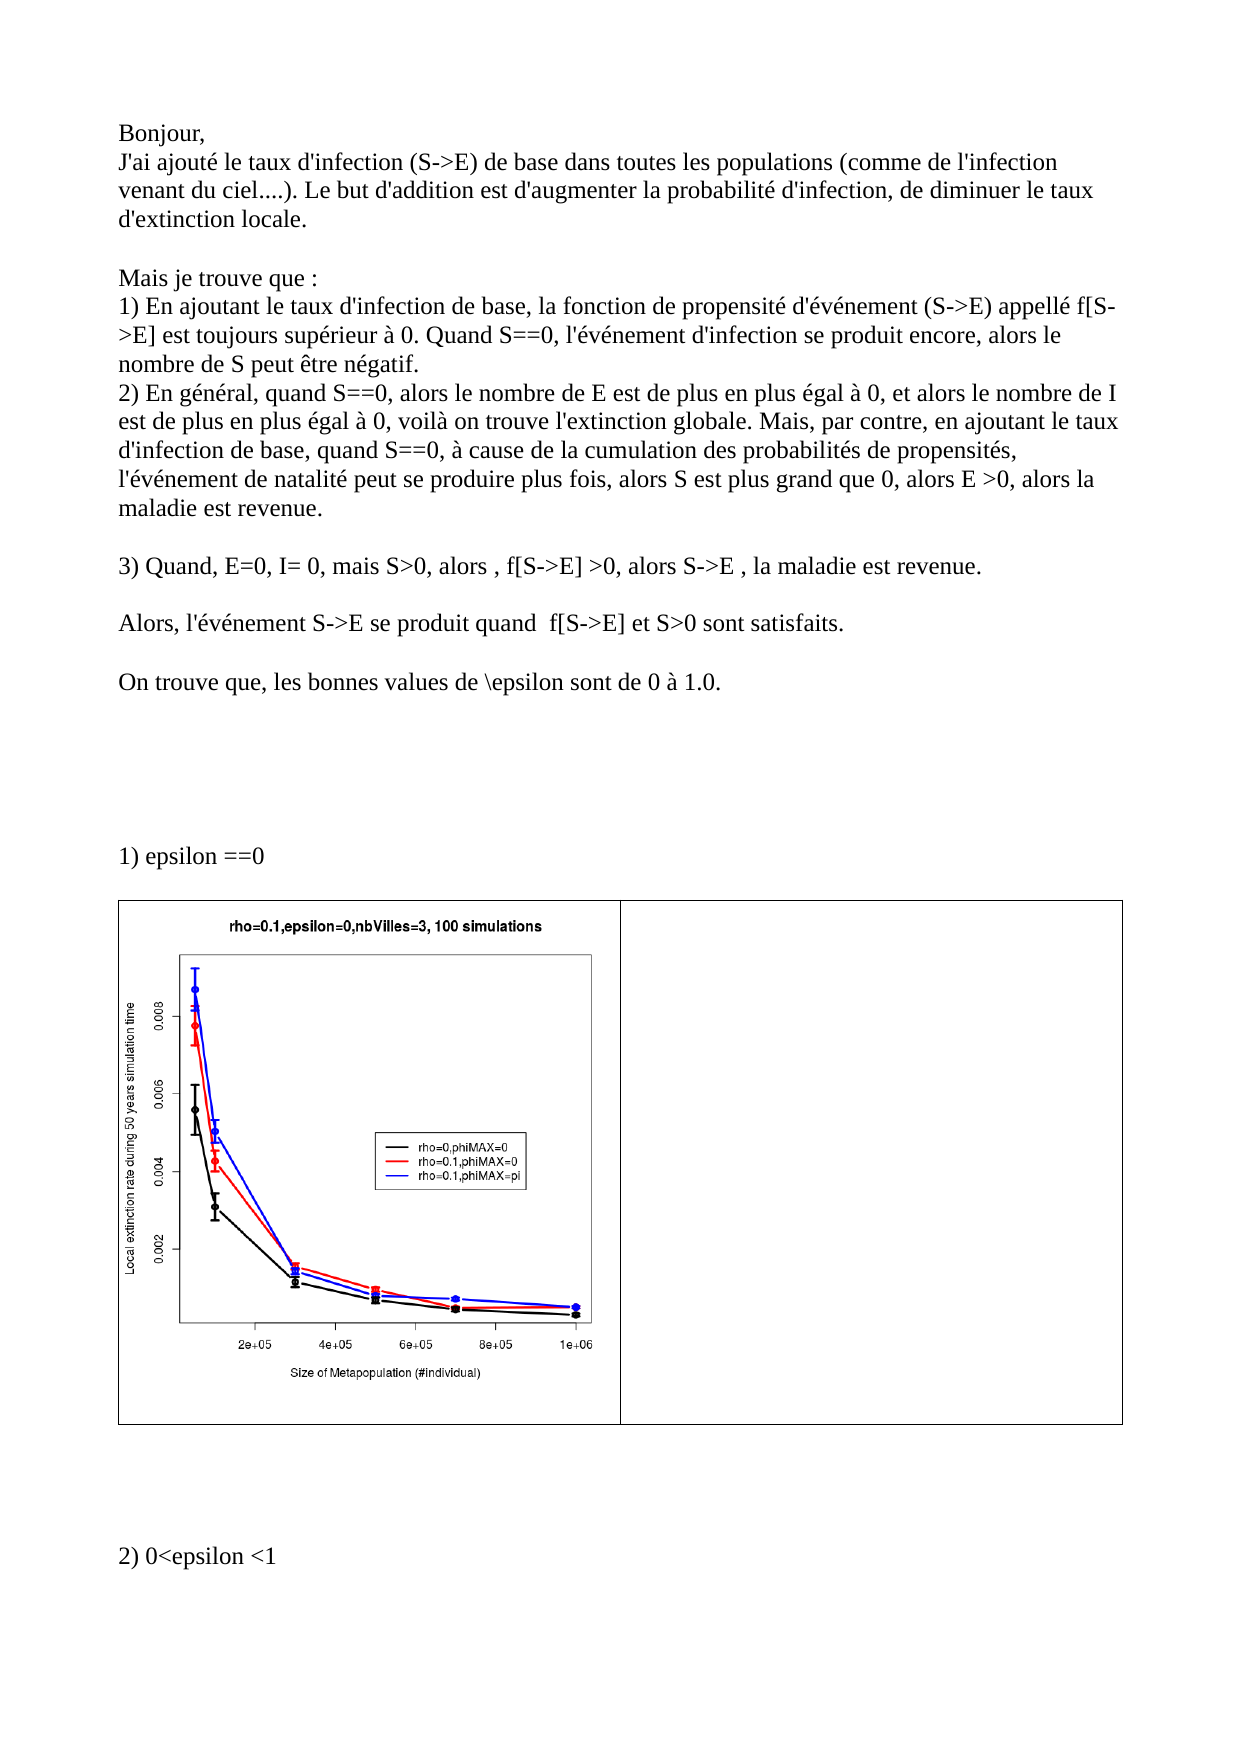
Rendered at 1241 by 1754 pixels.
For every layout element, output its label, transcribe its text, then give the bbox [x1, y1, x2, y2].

table_header [621, 901, 1122, 1424]
text Bonjour, [118, 118, 1122, 147]
text J'ai ajouté le taux d'infection (S->E) de base dans toutes les populations (comme de l'infection venant du ciel....). Le but d'addition est d'augmenter la probabilité d'infection, de diminuer le taux d'extinction locale. [118, 147, 1122, 233]
text 2) En général, quand S==0, alors le nombre de E est de plus en plus égal à 0, et alors le nombre de I est de plus en plus égal à 0, voilà on trouve l'extinction globale. Mais, par contre, en ajoutant le taux d'infection de base, quand S==0, à cause de la cumulation des probabilités de propensités, l'événement de natalité peut se produire plus fois, alors S est plus grand que 0, alors E >0, alors la maladie est revenue. [118, 378, 1122, 521]
picture [123, 905, 615, 1390]
table_header [119, 901, 620, 1424]
text On trouve que, les bonnes values de \epsilon sont de 0 à 1.0. [118, 667, 1122, 695]
text 3) Quand, E=0, I= 0, mais S>0, alors , f[S->E] >0, alors S->E , la maladie est revenue. [118, 551, 1122, 579]
text 1) En ajoutant le taux d'infection de base, la fonction de propensité d'événement (S->E) appellé f[S->E] est toujours supérieur à 0. Quand S==0, l'événement d'infection se produit encore, alors le nombre de S peut être négatif. [118, 291, 1122, 378]
text 2) 0<epsilon <1 [118, 1541, 1122, 1569]
text Mais je trouve que : [118, 263, 1122, 291]
text 1) epsilon ==0 [118, 841, 1122, 870]
text Alors, l'événement S->E se produit quand f[S->E] et S>0 sont satisfaits. [118, 608, 1122, 637]
